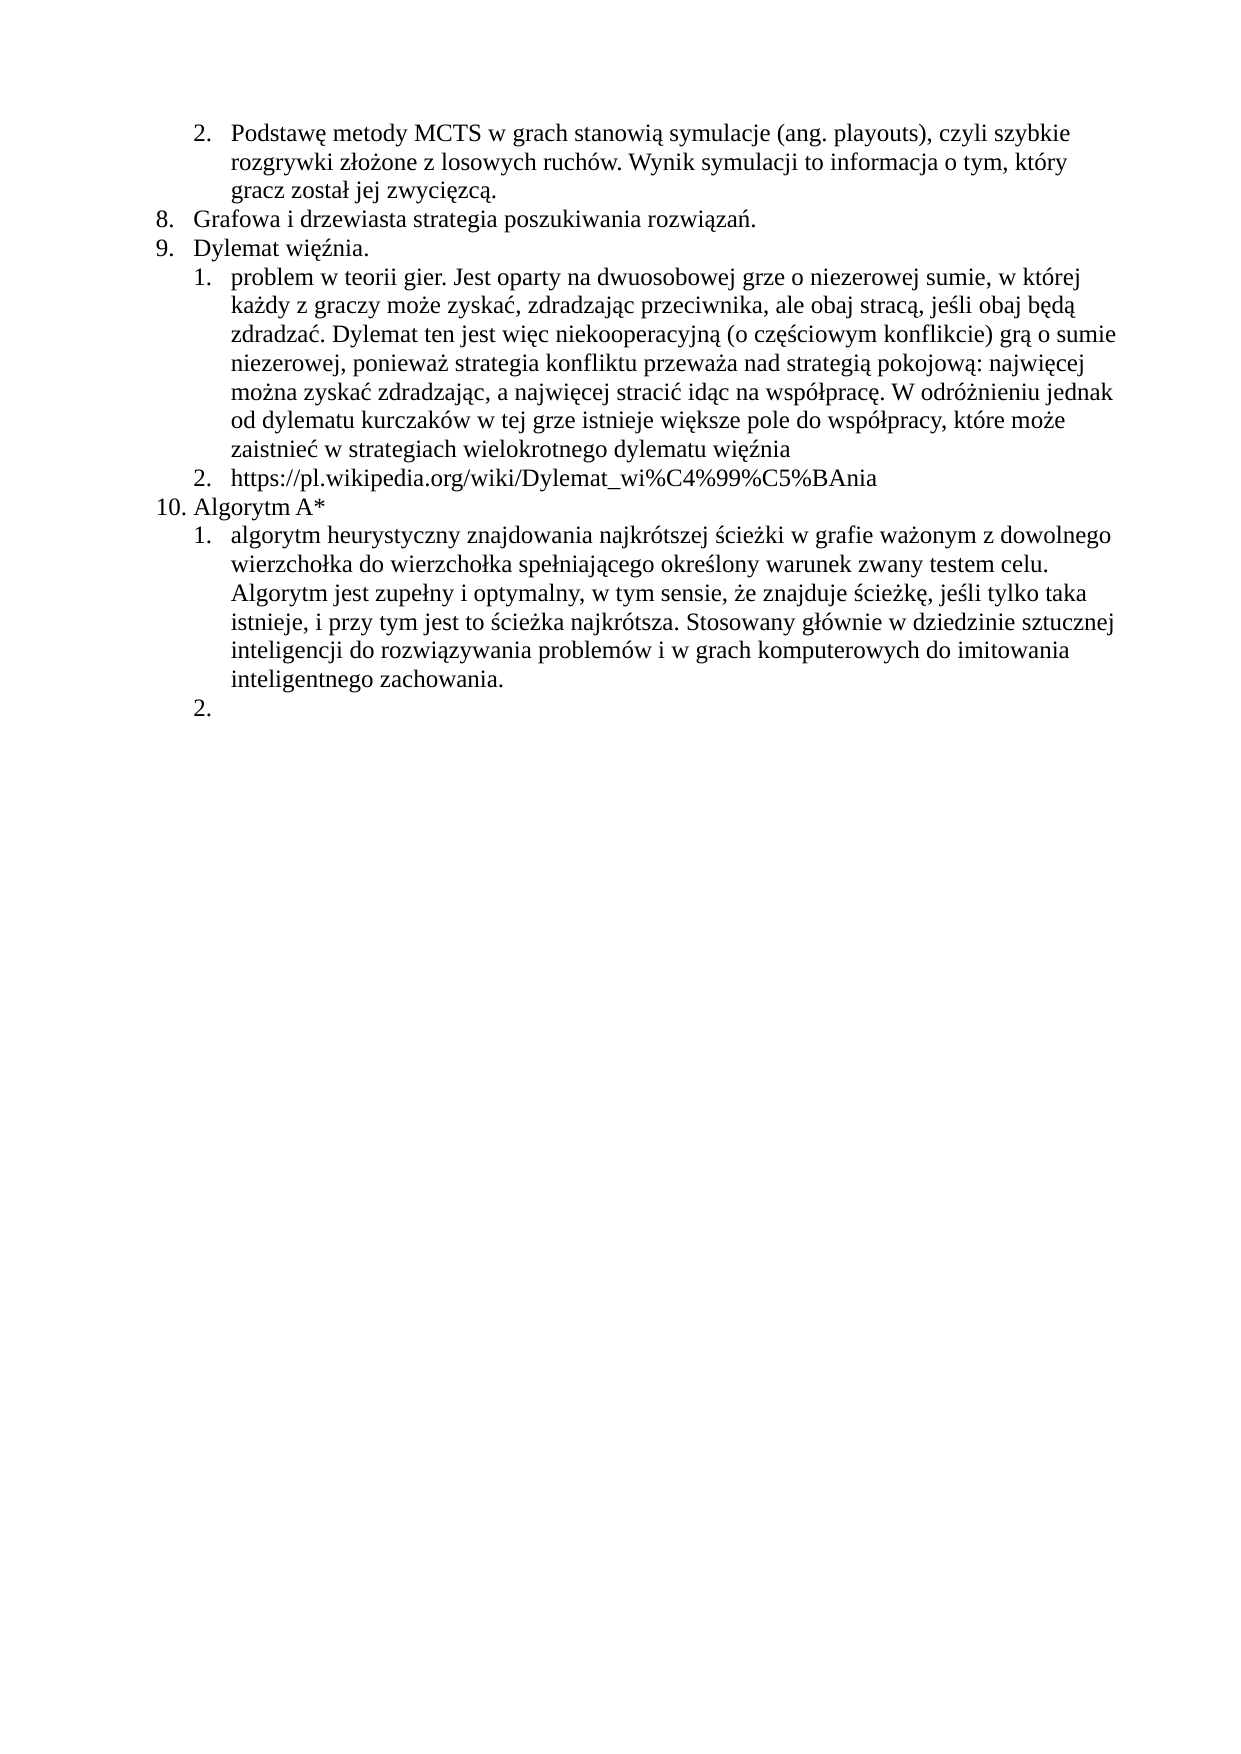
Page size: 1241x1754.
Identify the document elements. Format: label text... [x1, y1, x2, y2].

list algorytm heurystyczny znajdowania najkrótszej ścieżki w grafie ważonym z dowolnego wierzchołka do wierzchołka spełniającego określony warunek zwany testem celu. Algorytm jest zupełny i optymalny, w tym sensie, że znajduje ścieżkę, jeśli tylko taka istnieje, i przy tym jest to ścieżka najkrótsza. Stosowany głównie w dziedzinie sztucznej inteligencji do rozwiązywania problemów i w grach komputerowych do imitowania inteligentnego zachowania. [193, 521, 1122, 693]
list Grafowa i drzewiasta strategia poszukiwania rozwiązań. [156, 204, 1122, 233]
list Podstawę metody MCTS w grach stanowią symulacje (ang. playouts), czyli szybkie rozgrywki złożone z losowych ruchów. Wynik symulacji to informacja o tym, który gracz został jej zwycięzcą. [193, 118, 1122, 204]
list https://pl.wikipedia.org/wiki/Dylemat_wi%C4%99%C5%BAnia [193, 463, 1122, 492]
list Dylemat więźnia. [156, 233, 1122, 262]
list Algorytm A* [156, 492, 1122, 521]
list problem w teorii gier. Jest oparty na dwuosobowej grze o niezerowej sumie, w której każdy z graczy może zyskać, zdradzając przeciwnika, ale obaj stracą, jeśli obaj będą zdradzać. Dylemat ten jest więc niekooperacyjną (o częściowym konflikcie) grą o sumie niezerowej, ponieważ strategia konfliktu przeważa nad strategią pokojową: najwięcej można zyskać zdradzając, a najwięcej stracić idąc na współpracę. W odróżnieniu jednak od dylematu kurczaków w tej grze istnieje większe pole do współpracy, które może zaistnieć w strategiach wielokrotnego dylematu więźnia [193, 262, 1122, 463]
